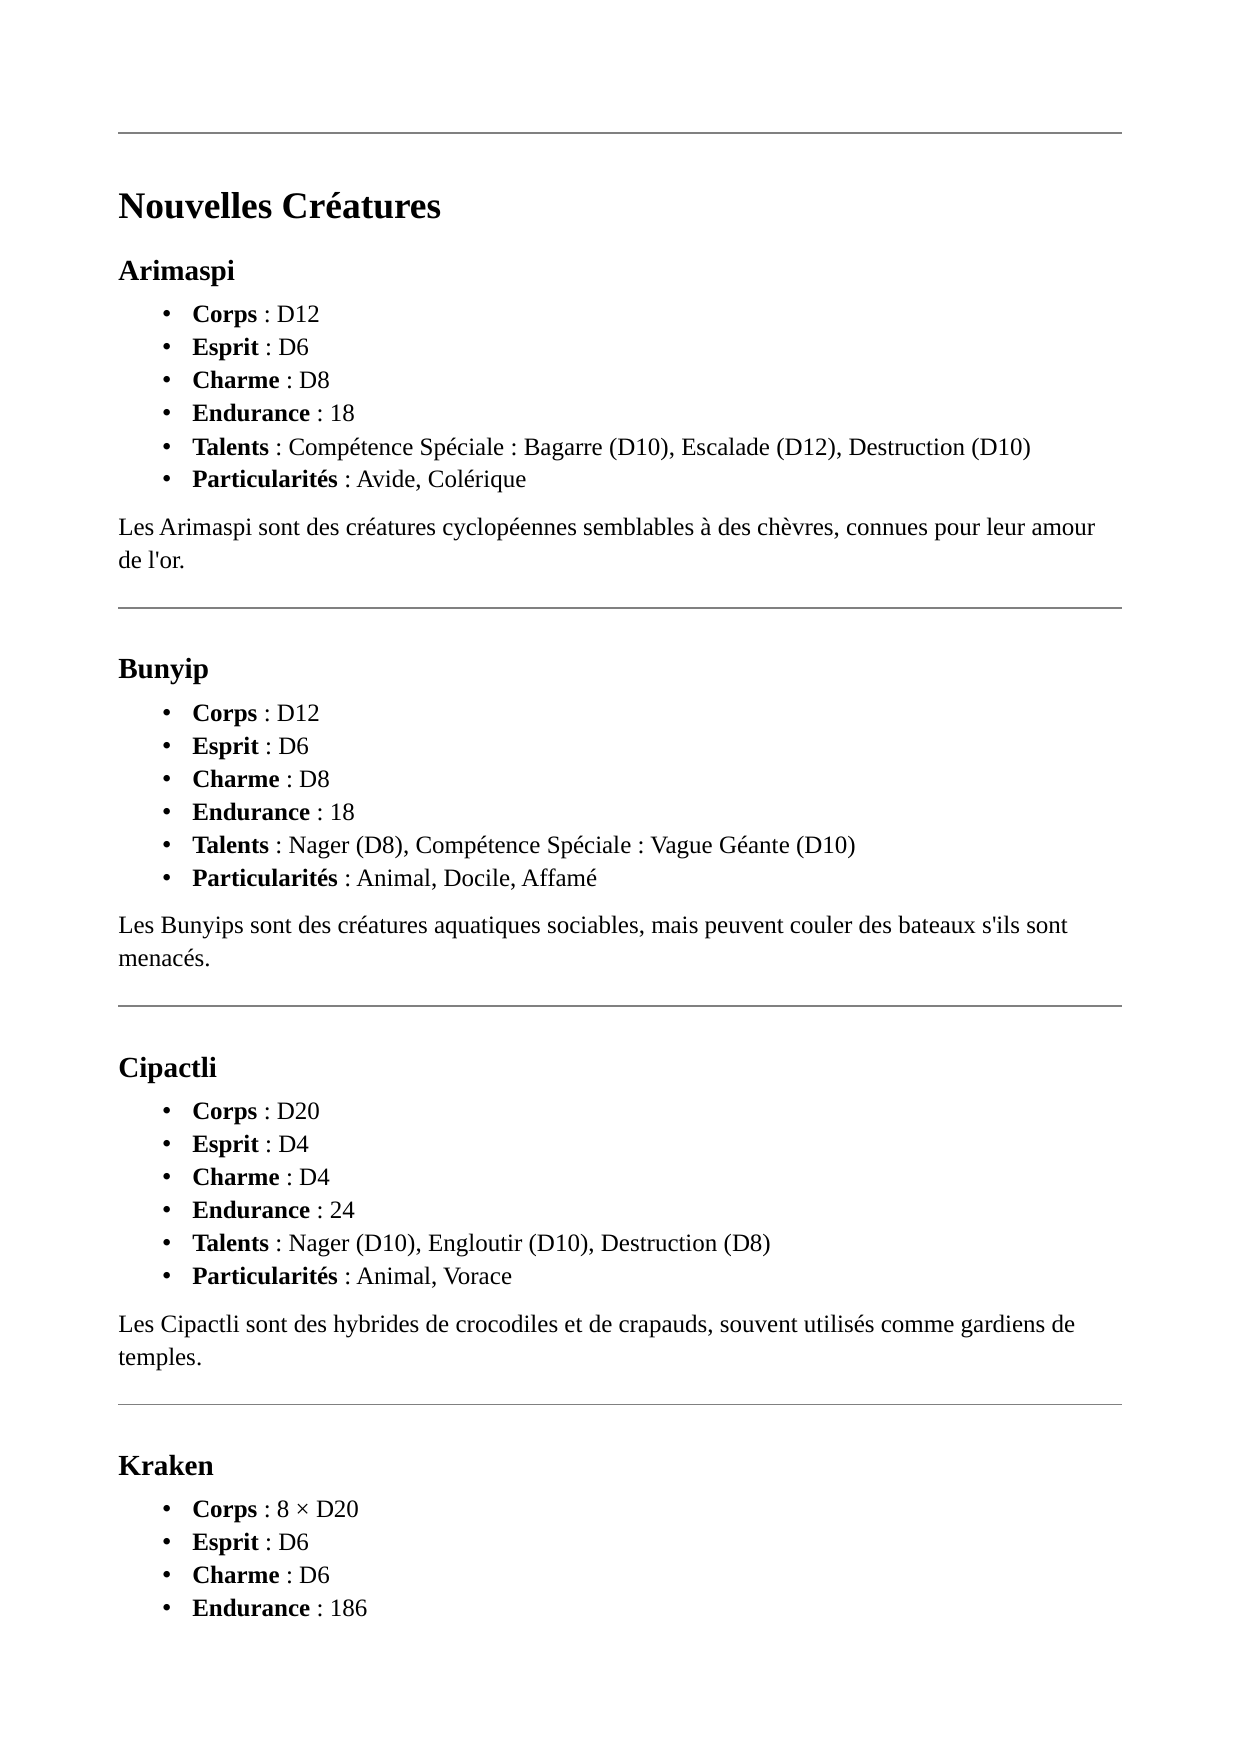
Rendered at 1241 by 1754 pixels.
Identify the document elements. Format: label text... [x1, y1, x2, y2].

subtitle Cipactli [118, 1050, 1122, 1083]
list Charme : D4 [162, 1162, 1122, 1191]
list Charme : D8 [162, 366, 1122, 394]
list Endurance : 18 [162, 797, 1122, 826]
text Les Arimaspi sont des créatures cyclopéennes semblables à des chèvres, connues pour leur amour de l'or. [118, 512, 1122, 574]
list Endurance : 186 [162, 1593, 1122, 1622]
text Les Cipactli sont des hybrides de crocodiles et de crapauds, souvent utilisés comme gardiens de temples. [118, 1309, 1122, 1370]
list Particularités : Animal, Vorace [162, 1261, 1122, 1290]
list Charme : D8 [162, 764, 1122, 792]
list Esprit : D6 [162, 1527, 1122, 1556]
list Talents : Nager (D10), Engloutir (D10), Destruction (D8) [162, 1228, 1122, 1257]
list Charme : D6 [162, 1560, 1122, 1589]
list Corps : D20 [162, 1096, 1122, 1125]
subtitle Nouvelles Créatures [118, 183, 1122, 226]
subtitle Bunyip [118, 652, 1122, 685]
list Corps : D12 [162, 299, 1122, 328]
list Talents : Nager (D8), Compétence Spéciale : Vague Géante (D10) [162, 830, 1122, 858]
text Les Bunyips sont des créatures aquatiques sociables, mais peuvent couler des bateaux s'ils sont menacés. [118, 910, 1122, 972]
subtitle Arimaspi [118, 253, 1122, 287]
list Endurance : 24 [162, 1195, 1122, 1224]
list Corps : 8 × D20 [162, 1494, 1122, 1523]
list Corps : D12 [162, 698, 1122, 726]
list Particularités : Avide, Colérique [162, 464, 1122, 493]
list Esprit : D4 [162, 1129, 1122, 1158]
list Endurance : 18 [162, 398, 1122, 427]
list Particularités : Animal, Docile, Affamé [162, 863, 1122, 892]
list Talents : Compétence Spéciale : Bagarre (D10), Escalade (D12), Destruction (D10) [162, 432, 1122, 460]
list Esprit : D6 [162, 332, 1122, 361]
list Esprit : D6 [162, 731, 1122, 759]
subtitle Kraken [118, 1448, 1122, 1482]
